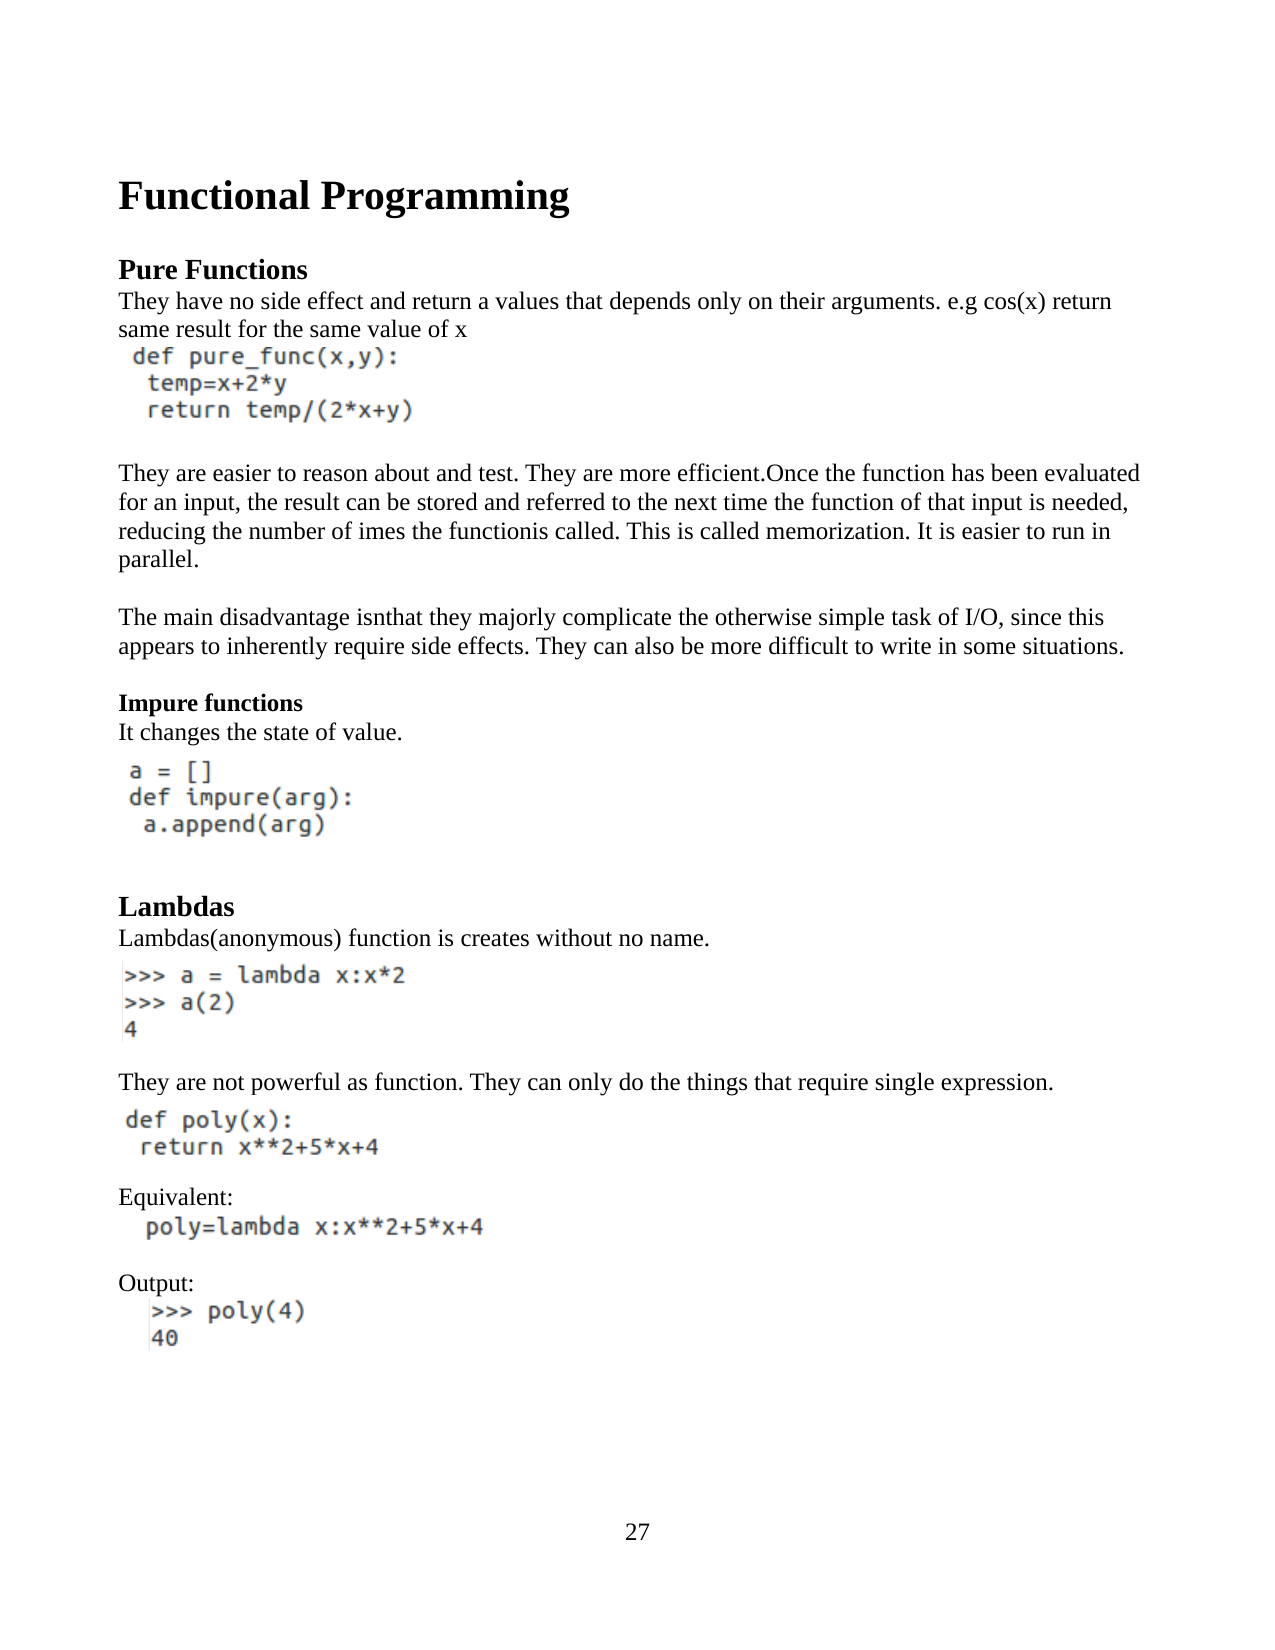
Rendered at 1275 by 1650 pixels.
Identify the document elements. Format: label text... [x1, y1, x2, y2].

text The main disadvantage isnthat they majorly complicate the otherwise simple task of I/O, since this appears to inherently require side effects. They can also be more difficult to write in some situations. [118, 602, 1157, 659]
text Impure functions [118, 688, 1157, 717]
text Lambdas [118, 889, 1157, 923]
text Lambdas(anonymous) function is creates without no name. [118, 923, 1157, 952]
text Pure Functions [118, 252, 1157, 286]
text Functional Programming [118, 171, 1157, 219]
text Output: [118, 1268, 1157, 1297]
text They are not powerful as function. They can only do the things that require single expression. [118, 1067, 1157, 1096]
text They are easier to reason about and test. They are more efficient.Once the function has been evaluated for an input, the result can be stored and referred to the next time the function of that input is needed, reducing the number of imes the functionis called. This is called memorization. It is easier to run in parallel. [118, 458, 1157, 573]
text Equivalent: [118, 1182, 1157, 1211]
text They have no side effect and return a values that depends only on their arguments. e.g cos(x) return same result for the same value of x [118, 286, 1157, 343]
text It changes the state of value. [118, 717, 1157, 746]
